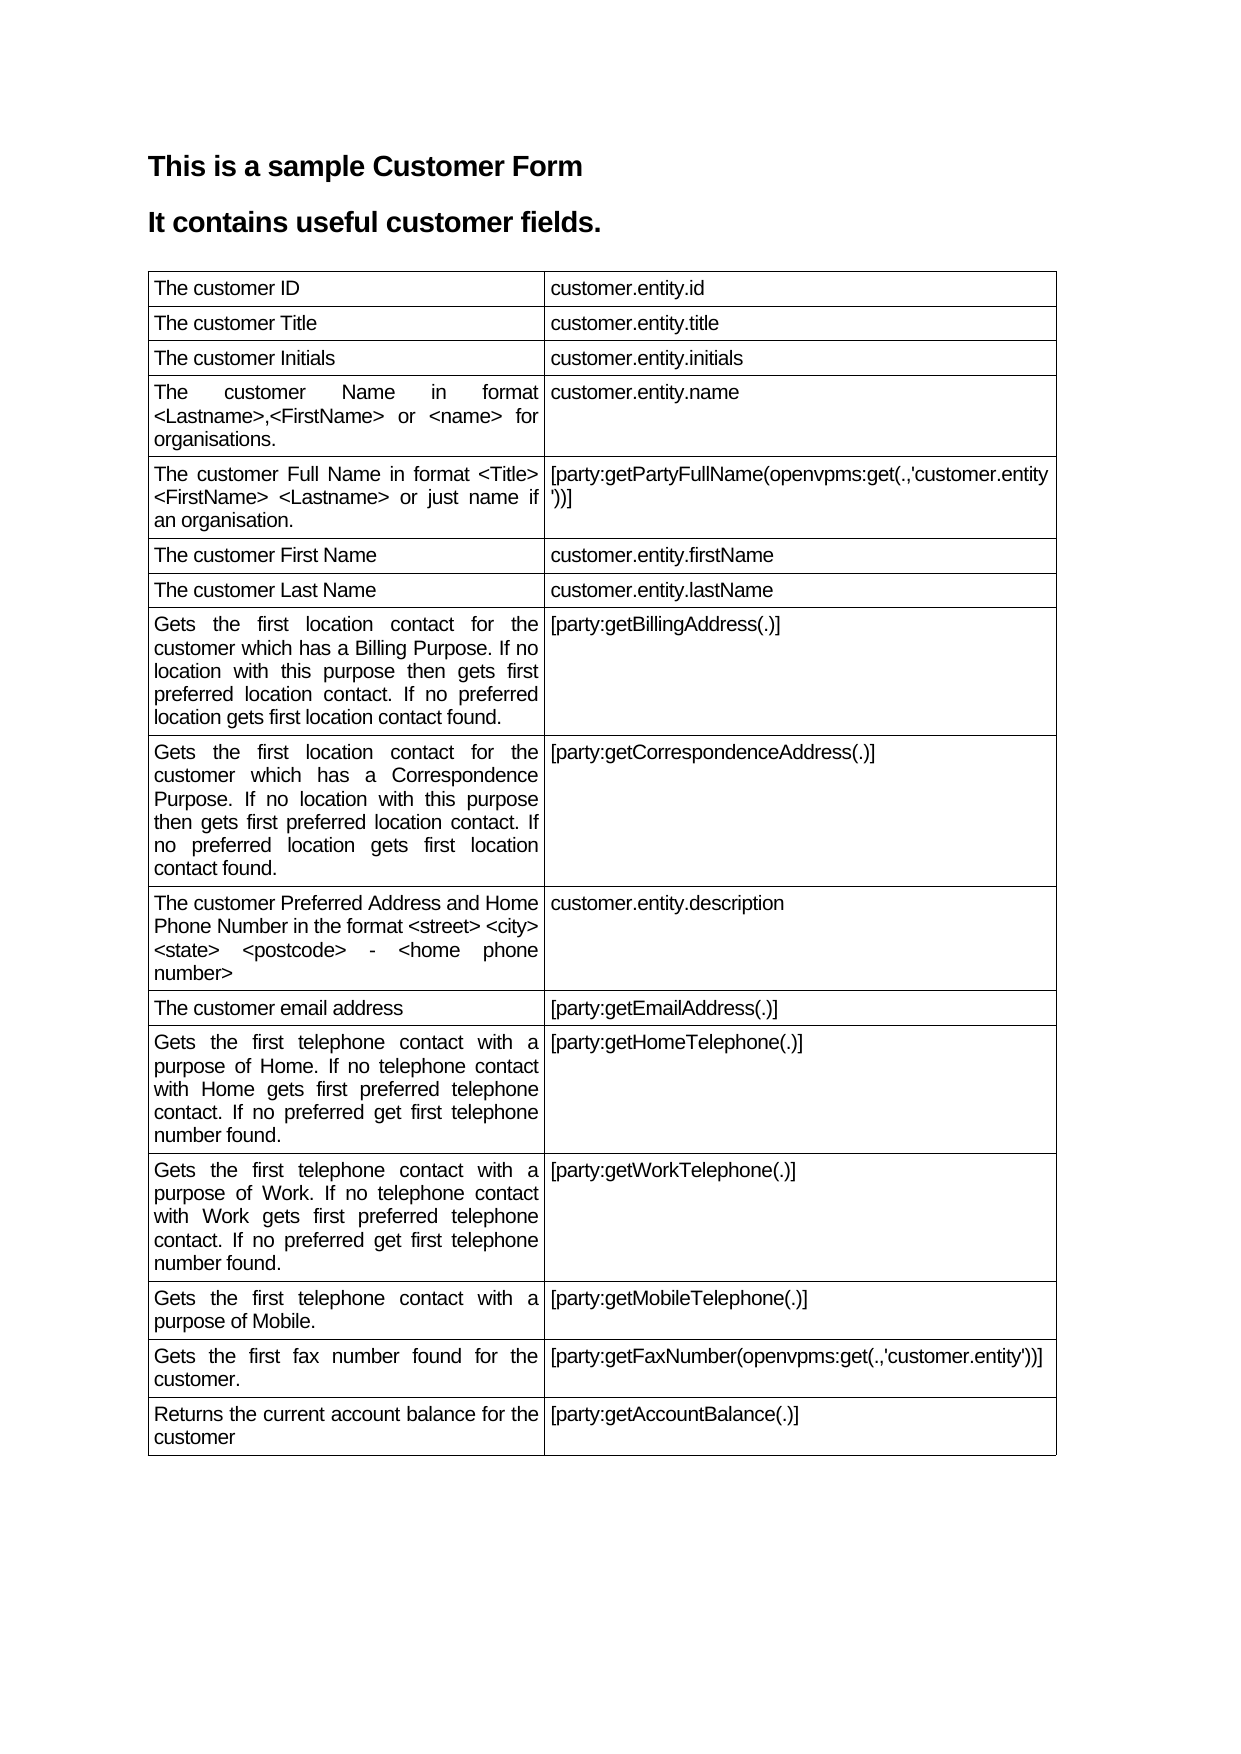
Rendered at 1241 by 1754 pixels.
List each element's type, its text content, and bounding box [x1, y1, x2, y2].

table_cell The customer email address [149, 991, 544, 1025]
table_cell [party:getHomeTelephone(.)] [545, 1026, 1056, 1153]
table_cell customer.entity.firstName [545, 539, 1056, 572]
table_cell Returns the current account balance for the customer [149, 1398, 544, 1454]
table_cell The customer Last Name [149, 574, 544, 607]
table_cell Gets the first telephone contact with a purpose of Home. If no telephone contact with Home gets first preferred telephone contact. If no preferred get first telephone number found. [149, 1026, 544, 1153]
table_cell The customer First Name [149, 539, 544, 572]
text This is a sample Customer Form [148, 150, 1092, 183]
table_cell [party:getEmailAddress(.)] [545, 991, 1056, 1025]
text It contains useful customer fields. [148, 206, 1092, 238]
table_cell Gets the first telephone contact with a purpose of Mobile. [149, 1282, 544, 1338]
table_cell The customer Initials [149, 341, 544, 375]
table_cell customer.entity.initials [545, 341, 1056, 375]
table_cell customer.entity.name [545, 376, 1056, 456]
table_cell [party:getAccountBalance(.)] [545, 1398, 1056, 1454]
table_cell The customer Preferred Address and Home Phone Number in the format <street> <city> <state> <postcode> - <home phone number> [149, 887, 544, 990]
table_cell [party:getWorkTelephone(.)] [545, 1154, 1056, 1281]
table_header customer.entity.id [545, 272, 1056, 306]
table_cell [party:getPartyFullName(openvpms:get(.,'customer.entity'))] [545, 457, 1056, 538]
table_header The customer ID [149, 272, 544, 306]
table_cell [party:getMobileTelephone(.)] [545, 1282, 1056, 1338]
table_cell customer.entity.title [545, 307, 1056, 340]
table_cell [party:getBillingAddress(.)] [545, 608, 1056, 735]
table_cell [party:getCorrespondenceAddress(.)] [545, 736, 1056, 886]
table_cell Gets the first location contact for the customer which has a Correspondence Purpose. If no location with this purpose then gets first preferred location contact. If no preferred location gets first location contact found. [149, 736, 544, 886]
table_cell customer.entity.lastName [545, 574, 1056, 607]
table_cell customer.entity.description [545, 887, 1056, 990]
table_cell Gets the first fax number found for the customer. [149, 1340, 544, 1397]
table_cell The customer Name in format <Lastname>,<FirstName> or <name> for organisations. [149, 376, 544, 456]
table_cell Gets the first telephone contact with a purpose of Work. If no telephone contact with Work gets first preferred telephone contact. If no preferred get first telephone number found. [149, 1154, 544, 1281]
table_cell Gets the first location contact for the customer which has a Billing Purpose. If no location with this purpose then gets first preferred location contact. If no preferred location gets first location contact found. [149, 608, 544, 735]
table_cell [party:getFaxNumber(openvpms:get(.,'customer.entity'))] [545, 1340, 1056, 1397]
table_cell The customer Full Name in format <Title> <FirstName> <Lastname> or just name if an organisation. [149, 457, 544, 538]
table_cell The customer Title [149, 307, 544, 340]
